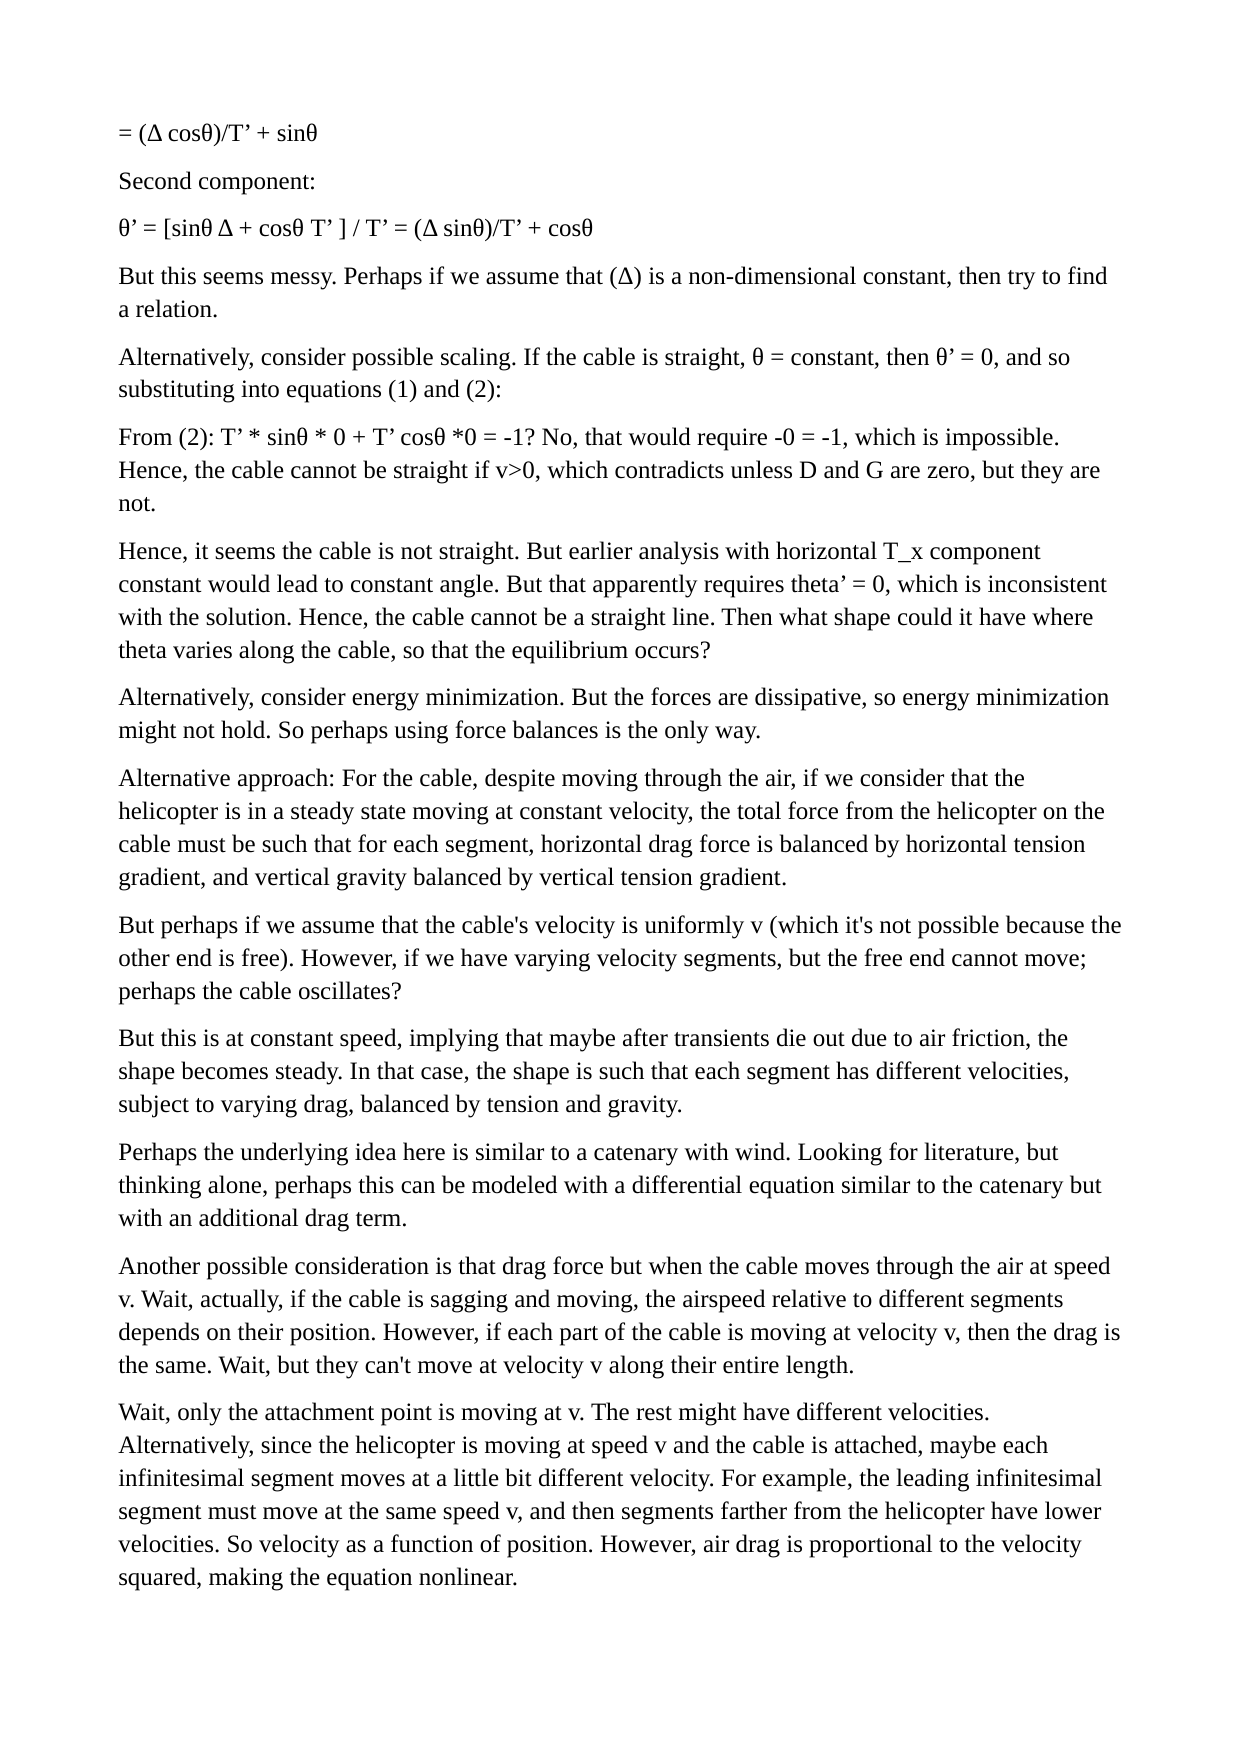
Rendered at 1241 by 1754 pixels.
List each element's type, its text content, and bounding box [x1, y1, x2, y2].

text From (2): T’ * sinθ * 0 + T’ cosθ *0 = -1? No, that would require -0 = -1, which is impossible. Hence, the cable cannot be straight if v>0, which contradicts unless D and G are zero, but they are not. [118, 422, 1122, 517]
text But this is at constant speed, implying that maybe after transients die out due to air friction, the shape becomes steady. In that case, the shape is such that each segment has different velocities, subject to varying drag, balanced by tension and gravity. [118, 1023, 1122, 1118]
text Alternatively, consider energy minimization. But the forces are dissipative, so energy minimization might not hold. So perhaps using force balances is the only way. [118, 682, 1122, 744]
text Second component: [118, 166, 1122, 194]
text Alternatively, consider possible scaling. If the cable is straight, θ = constant, then θ’ = 0, and so substituting into equations (1) and (2): [118, 342, 1122, 403]
text = (Δ cosθ)/T’ + sinθ [118, 118, 1122, 147]
text But this seems messy. Perhaps if we assume that (Δ) is a non-dimensional constant, then try to find a relation. [118, 261, 1122, 323]
text But perhaps if we assume that the cable's velocity is uniformly v (which it's not possible because the other end is free). However, if we have varying velocity segments, but the free end cannot move; perhaps the cable oscillates? [118, 910, 1122, 1004]
text Perhaps the underlying idea here is similar to a catenary with wind. Looking for literature, but thinking alone, perhaps this can be modeled with a differential equation similar to the catenary but with an additional drag term. [118, 1137, 1122, 1232]
text θ’ = [sinθ Δ + cosθ T’ ] / T’ = (Δ sinθ)/T’ + cosθ [118, 213, 1122, 242]
text Wait, only the attachment point is moving at v. The rest might have different velocities. Alternatively, since the helicopter is moving at speed v and the cable is attached, maybe each infinitesimal segment moves at a little bit different velocity. For example, the leading infinitesimal segment must move at the same speed v, and then segments farther from the helicopter have lower velocities. So velocity as a function of position. However, air drag is proportional to the velocity squared, making the equation nonlinear. [118, 1397, 1122, 1591]
text Alternative approach: For the cable, despite moving through the air, if we consider that the helicopter is in a steady state moving at constant velocity, the total force from the helicopter on the cable must be such that for each segment, horizontal drag force is balanced by horizontal tension gradient, and vertical gravity balanced by vertical tension gradient. [118, 763, 1122, 891]
text Hence, it seems the cable is not straight. But earlier analysis with horizontal T_x component constant would lead to constant angle. But that apparently requires theta’ = 0, which is inconsistent with the solution. Hence, the cable cannot be a straight line. Then what shape could it have where theta varies along the cable, so that the equilibrium occurs? [118, 536, 1122, 664]
text Another possible consideration is that drag force but when the cable moves through the air at speed v. Wait, actually, if the cable is sagging and moving, the airspeed relative to different segments depends on their position. However, if each part of the cable is moving at velocity v, then the drag is the same. Wait, but they can't move at velocity v along their entire length. [118, 1251, 1122, 1378]
